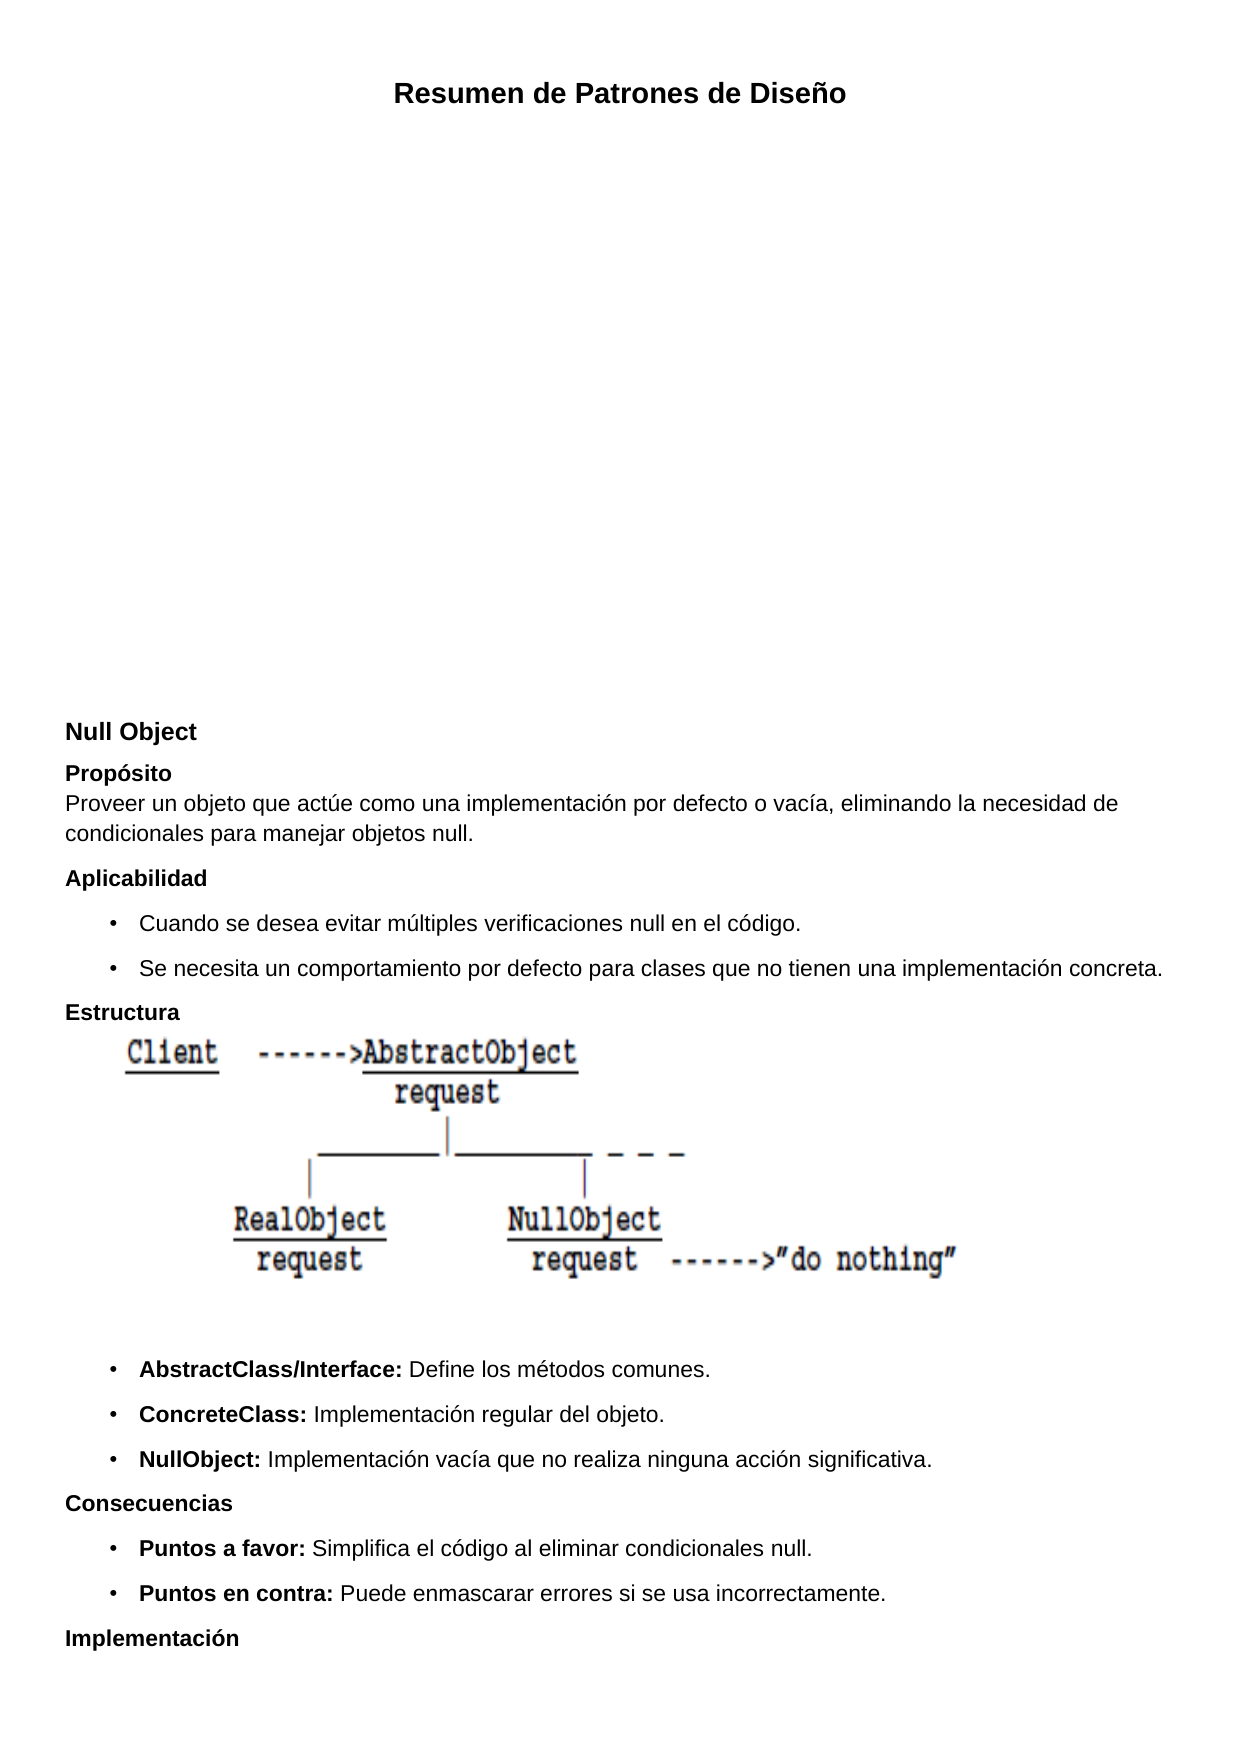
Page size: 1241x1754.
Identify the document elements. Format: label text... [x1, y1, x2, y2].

list NullObject: Implementación vacía que no realiza ninguna acción significativa. [109, 1446, 1175, 1472]
subtitle Null Object [65, 717, 1175, 745]
list Se necesita un comportamiento por defecto para clases que no tienen una implementación concreta. [109, 954, 1175, 981]
picture [122, 1027, 975, 1287]
list Puntos en contra: Puede enmascarar errores si se usa incorrectamente. [109, 1580, 1175, 1606]
text Estructura [65, 999, 1175, 1026]
text Propósito Proveer un objeto que actúe como una implementación por defecto o vacía, eliminando la necesidad de condicionales para manejar objetos null. [65, 760, 1175, 847]
list Cuando se desea evitar múltiples verificaciones null en el código. [109, 910, 1175, 936]
text Aplicabilidad [65, 865, 1175, 891]
text Implementación [65, 1625, 1175, 1651]
list AbstractClass/Interface: Define los métodos comunes. [109, 1356, 1175, 1382]
list ConcreteClass: Implementación regular del objeto. [109, 1401, 1175, 1427]
text Consecuencias [65, 1490, 1175, 1517]
list Puntos a favor: Simplifica el código al eliminar condicionales null. [109, 1535, 1175, 1561]
